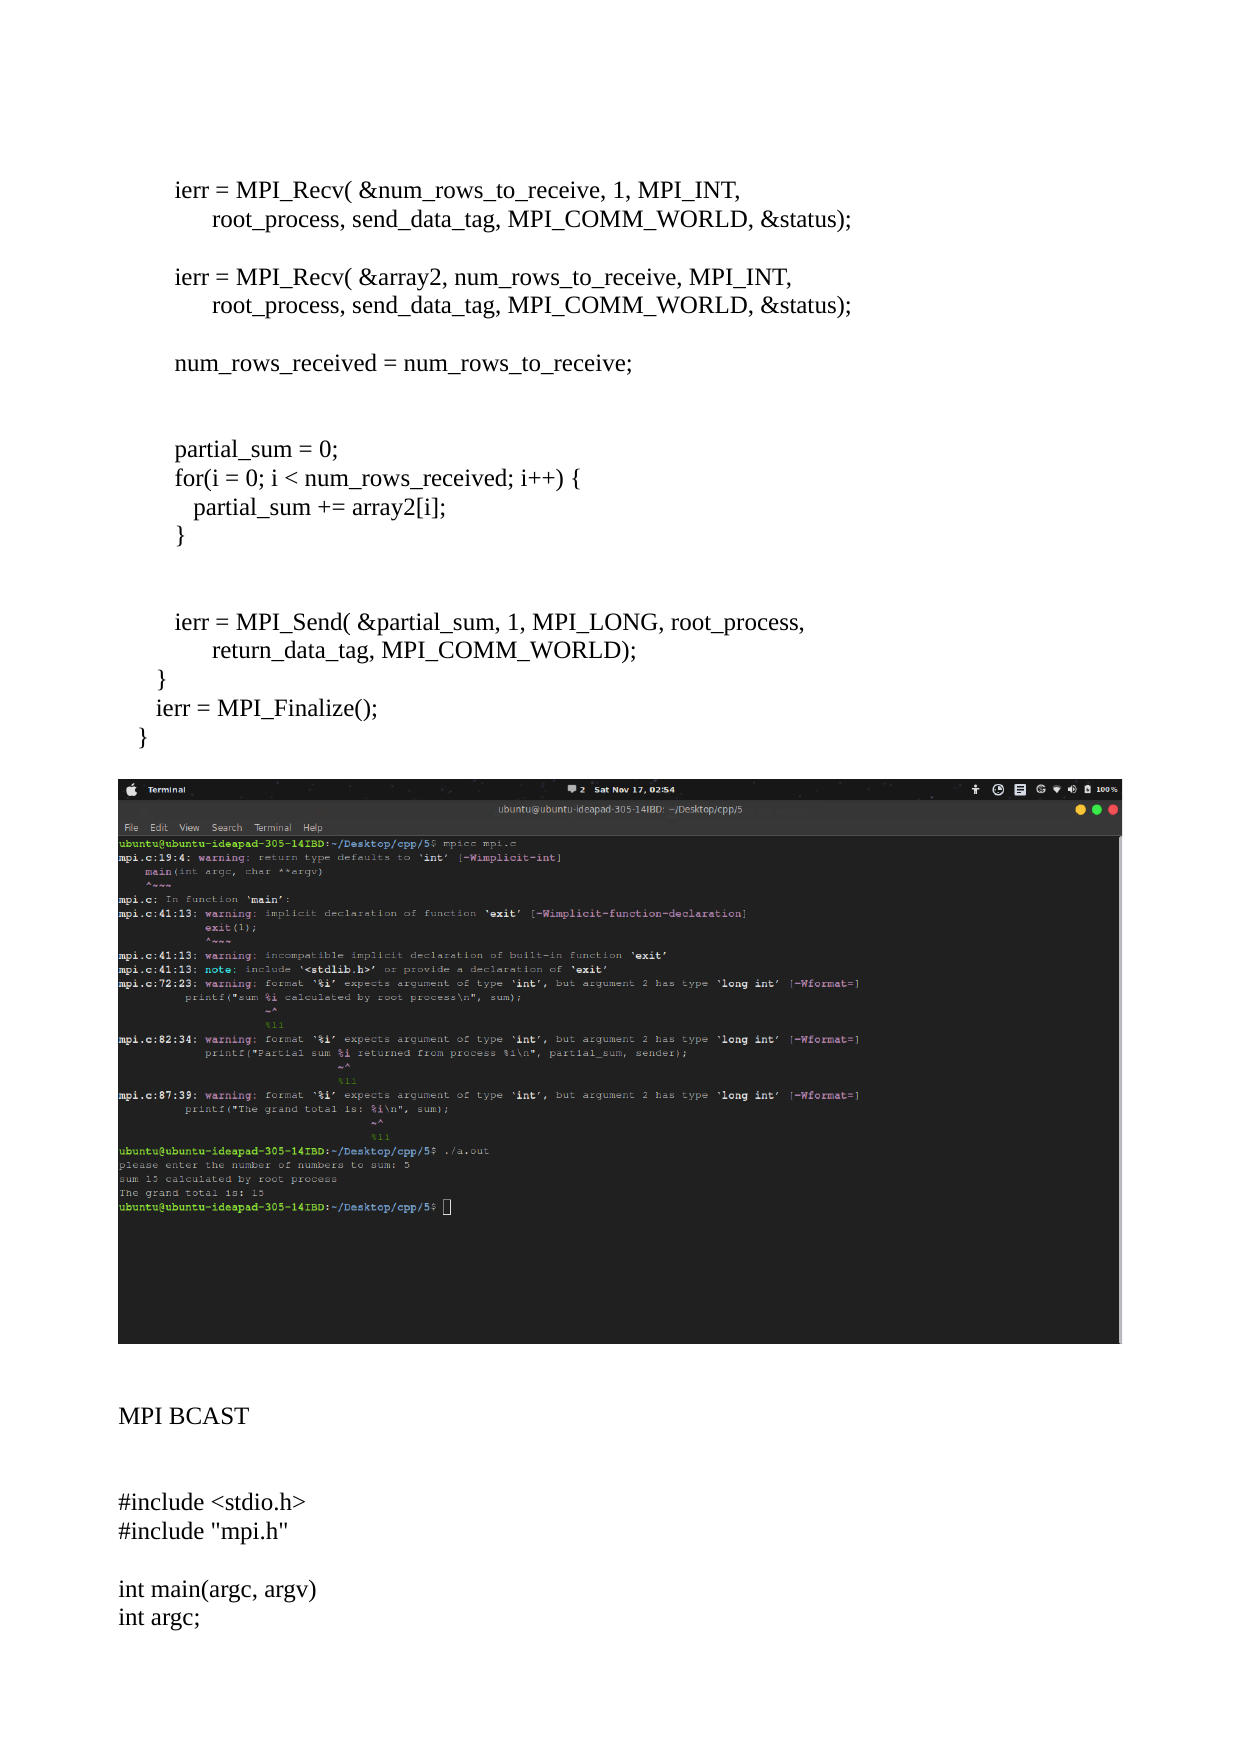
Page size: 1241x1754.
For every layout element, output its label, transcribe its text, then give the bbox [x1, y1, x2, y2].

text ierr = MPI_Recv( &array2, num_rows_to_receive, MPI_INT, [118, 262, 1122, 291]
text return_data_tag, MPI_COMM_WORLD); [118, 636, 1122, 664]
text partial_sum += array2[i]; [118, 492, 1122, 521]
text MPI BCAST [118, 1401, 1122, 1430]
picture [118, 779, 1123, 1344]
text root_process, send_data_tag, MPI_COMM_WORLD, &status); [118, 204, 1122, 233]
text ierr = MPI_Recv( &num_rows_to_receive, 1, MPI_INT, [118, 176, 1122, 204]
text root_process, send_data_tag, MPI_COMM_WORLD, &status); [118, 291, 1122, 319]
text num_rows_received = num_rows_to_receive; [118, 348, 1122, 377]
text partial_sum = 0; [118, 434, 1122, 463]
text for(i = 0; i < num_rows_received; i++) { [118, 463, 1122, 492]
text } [118, 521, 1122, 549]
text } [118, 664, 1122, 693]
text ierr = MPI_Send( &partial_sum, 1, MPI_LONG, root_process, [118, 607, 1122, 636]
text } [118, 722, 1122, 751]
text #include "mpi.h" [118, 1516, 1122, 1545]
text #include <stdio.h> [118, 1487, 1122, 1516]
text int argc; [118, 1602, 1122, 1631]
text int main(argc, argv) [118, 1574, 1122, 1602]
text ierr = MPI_Finalize(); [118, 693, 1122, 722]
